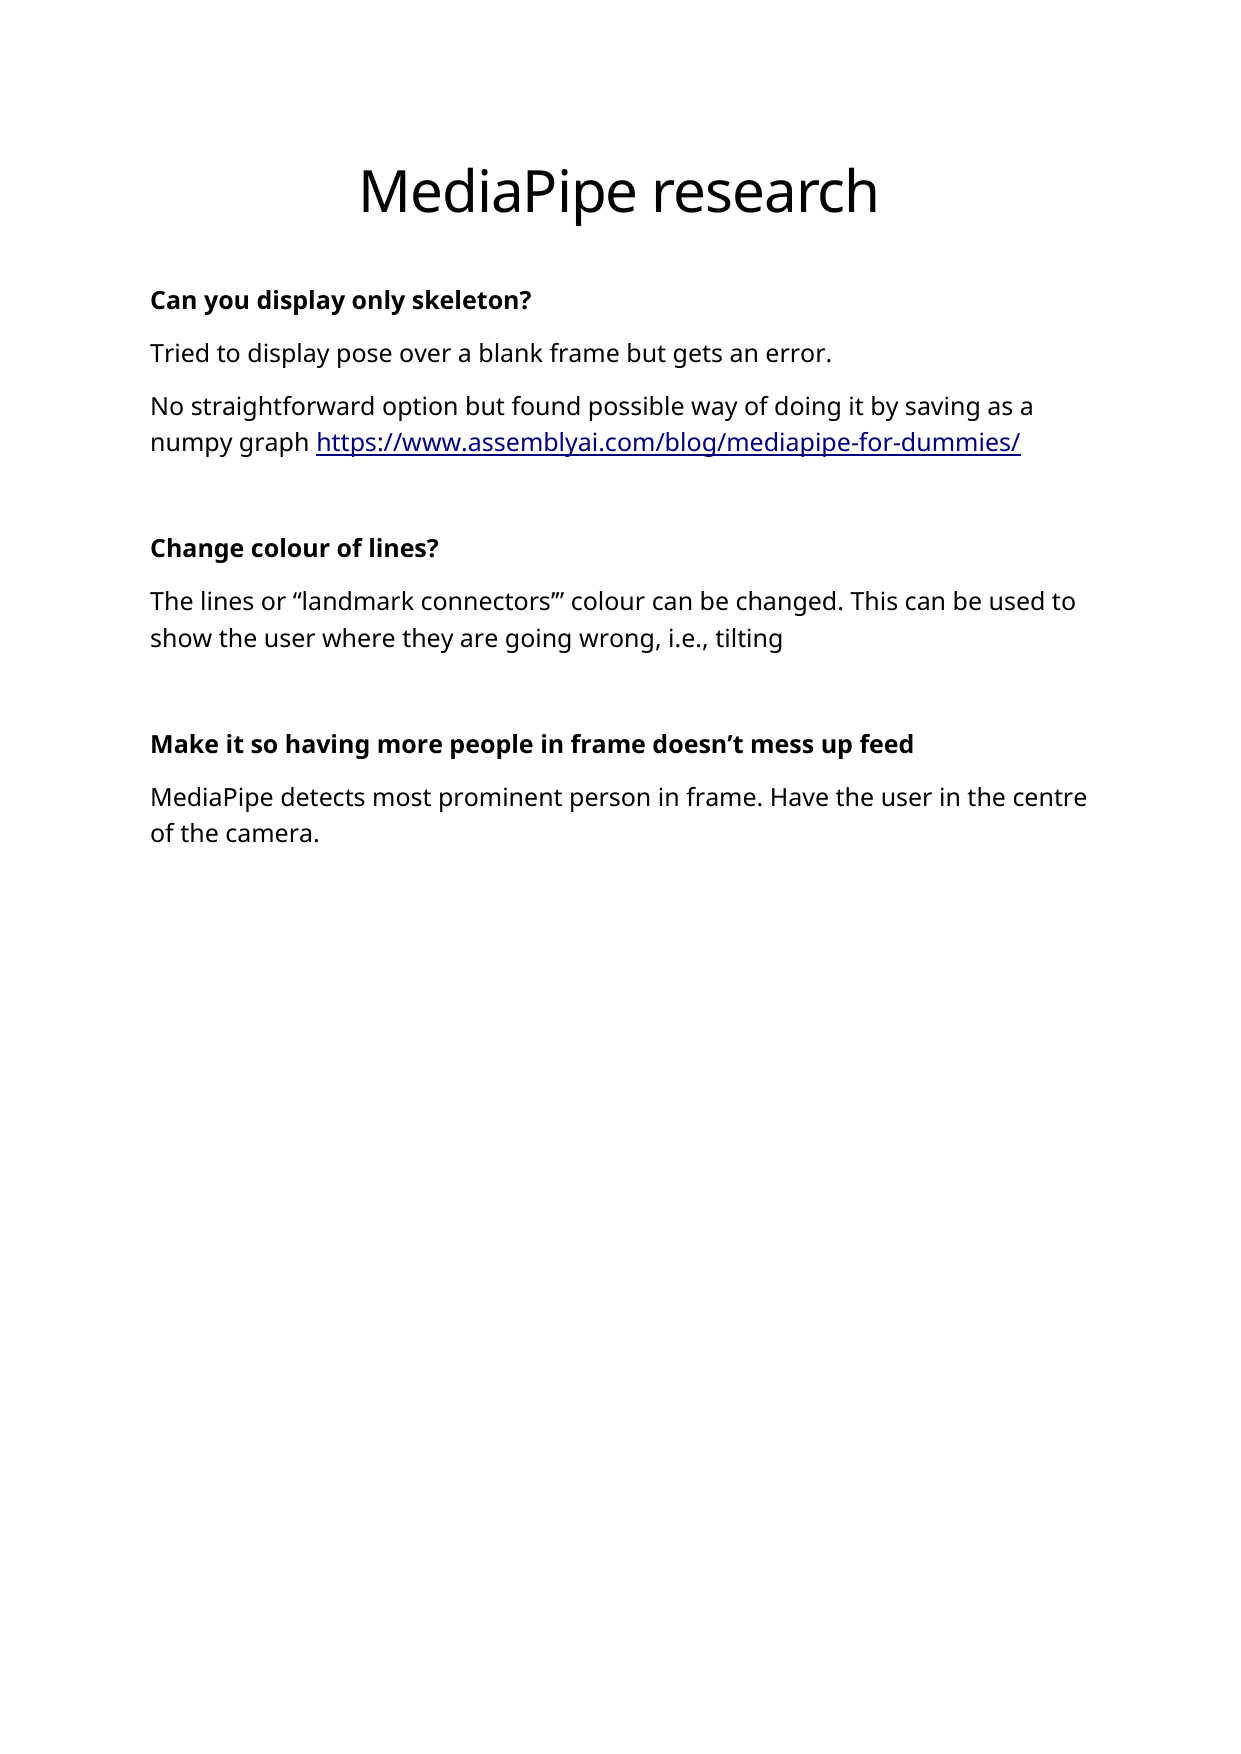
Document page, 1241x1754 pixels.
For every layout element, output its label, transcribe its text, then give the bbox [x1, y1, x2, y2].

text No straightforward option but found possible way of doing it by saving as a numpy graph https://www.assemblyai.com/blog/mediapipe-for-dummies/ [150, 388, 1090, 459]
title MediaPipe research [150, 150, 1090, 229]
text Can you display only skeleton? [150, 282, 1090, 317]
text Make it so having more people in frame doesn’t mess up feed [150, 726, 1090, 760]
text The lines or “landmark connectors’” colour can be changed. This can be used to show the user where they are going wrong, i.e., tilting [150, 584, 1090, 654]
text MediaPipe detects most prominent person in frame. Have the user in the centre of the camera. [150, 779, 1090, 850]
text Tried to display pose over a blank frame but gets an error. [150, 336, 1090, 369]
text Change colour of lines? [150, 531, 1090, 565]
